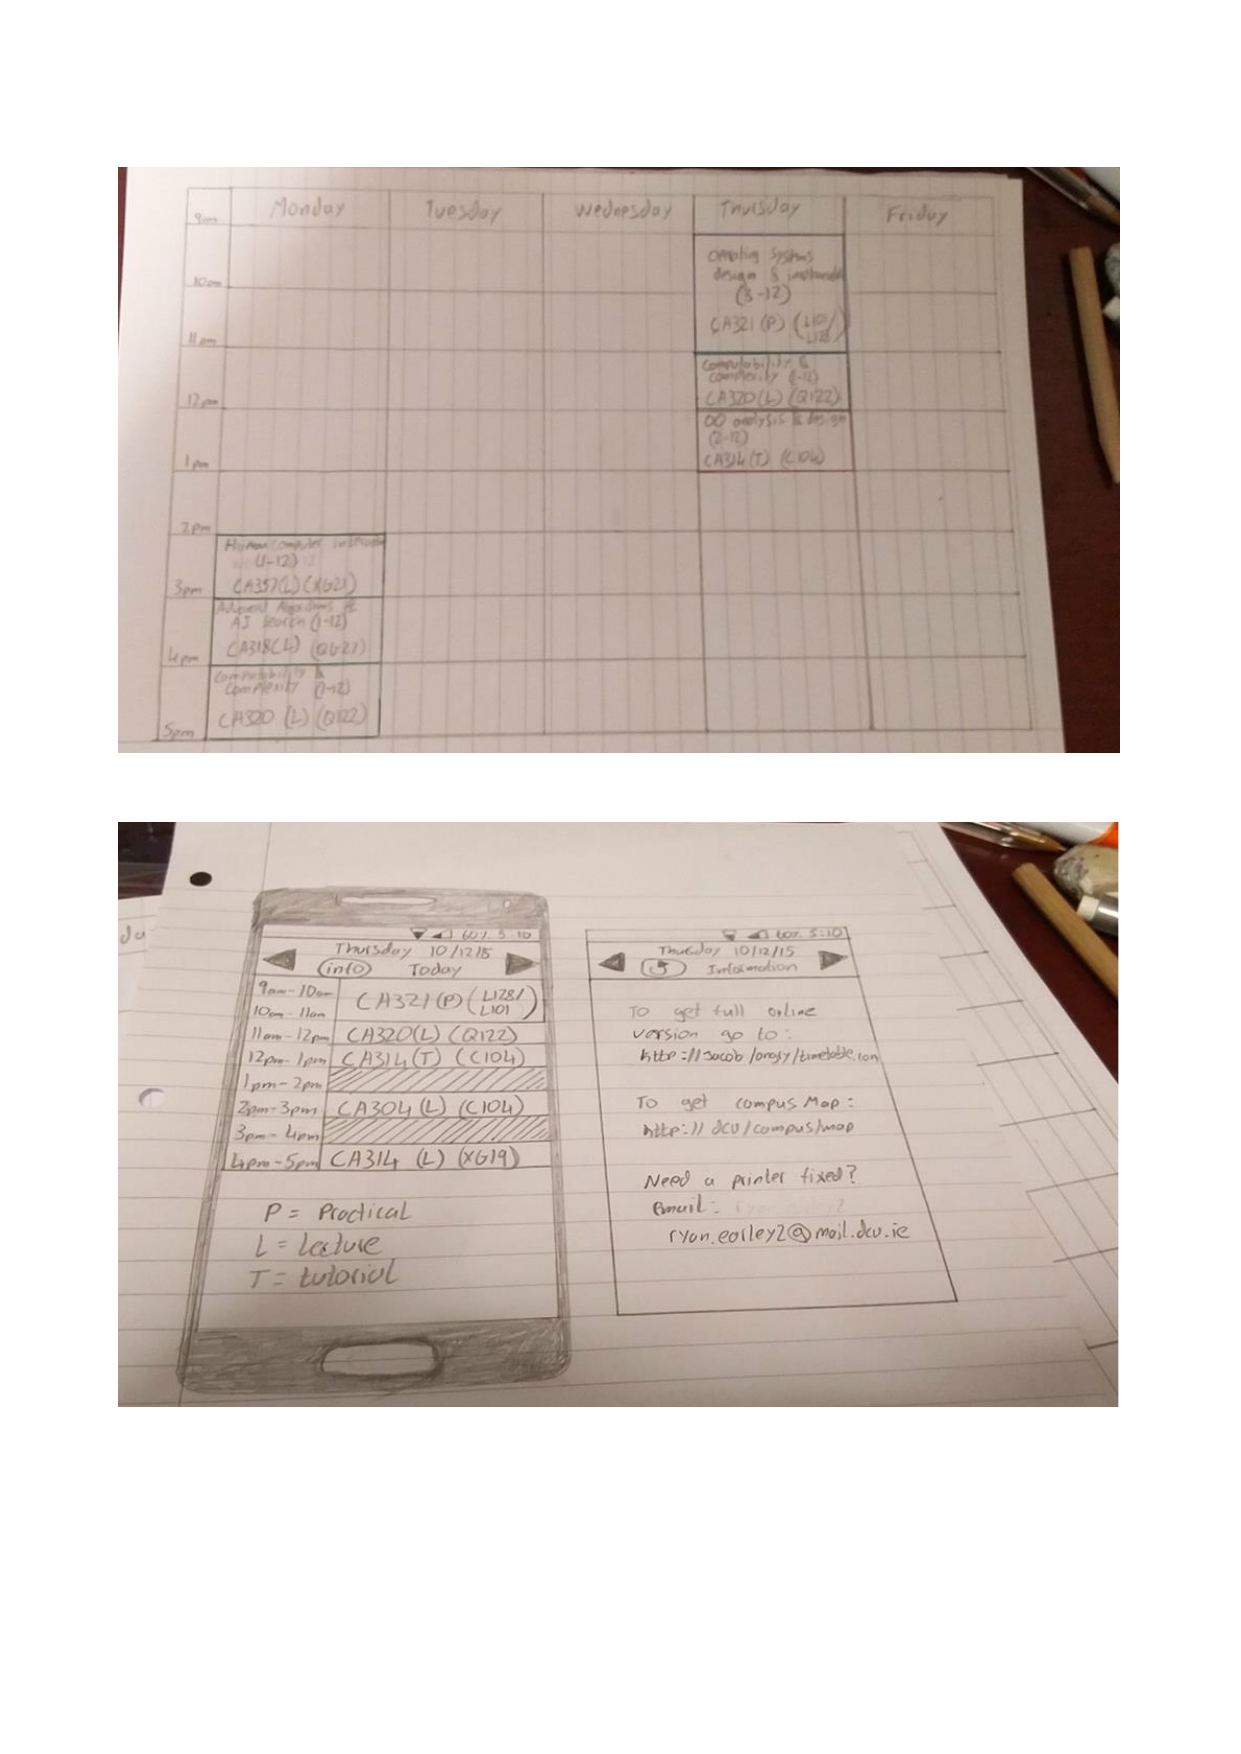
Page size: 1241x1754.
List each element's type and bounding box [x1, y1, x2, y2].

picture [118, 167, 1120, 753]
picture [118, 822, 1119, 1407]
